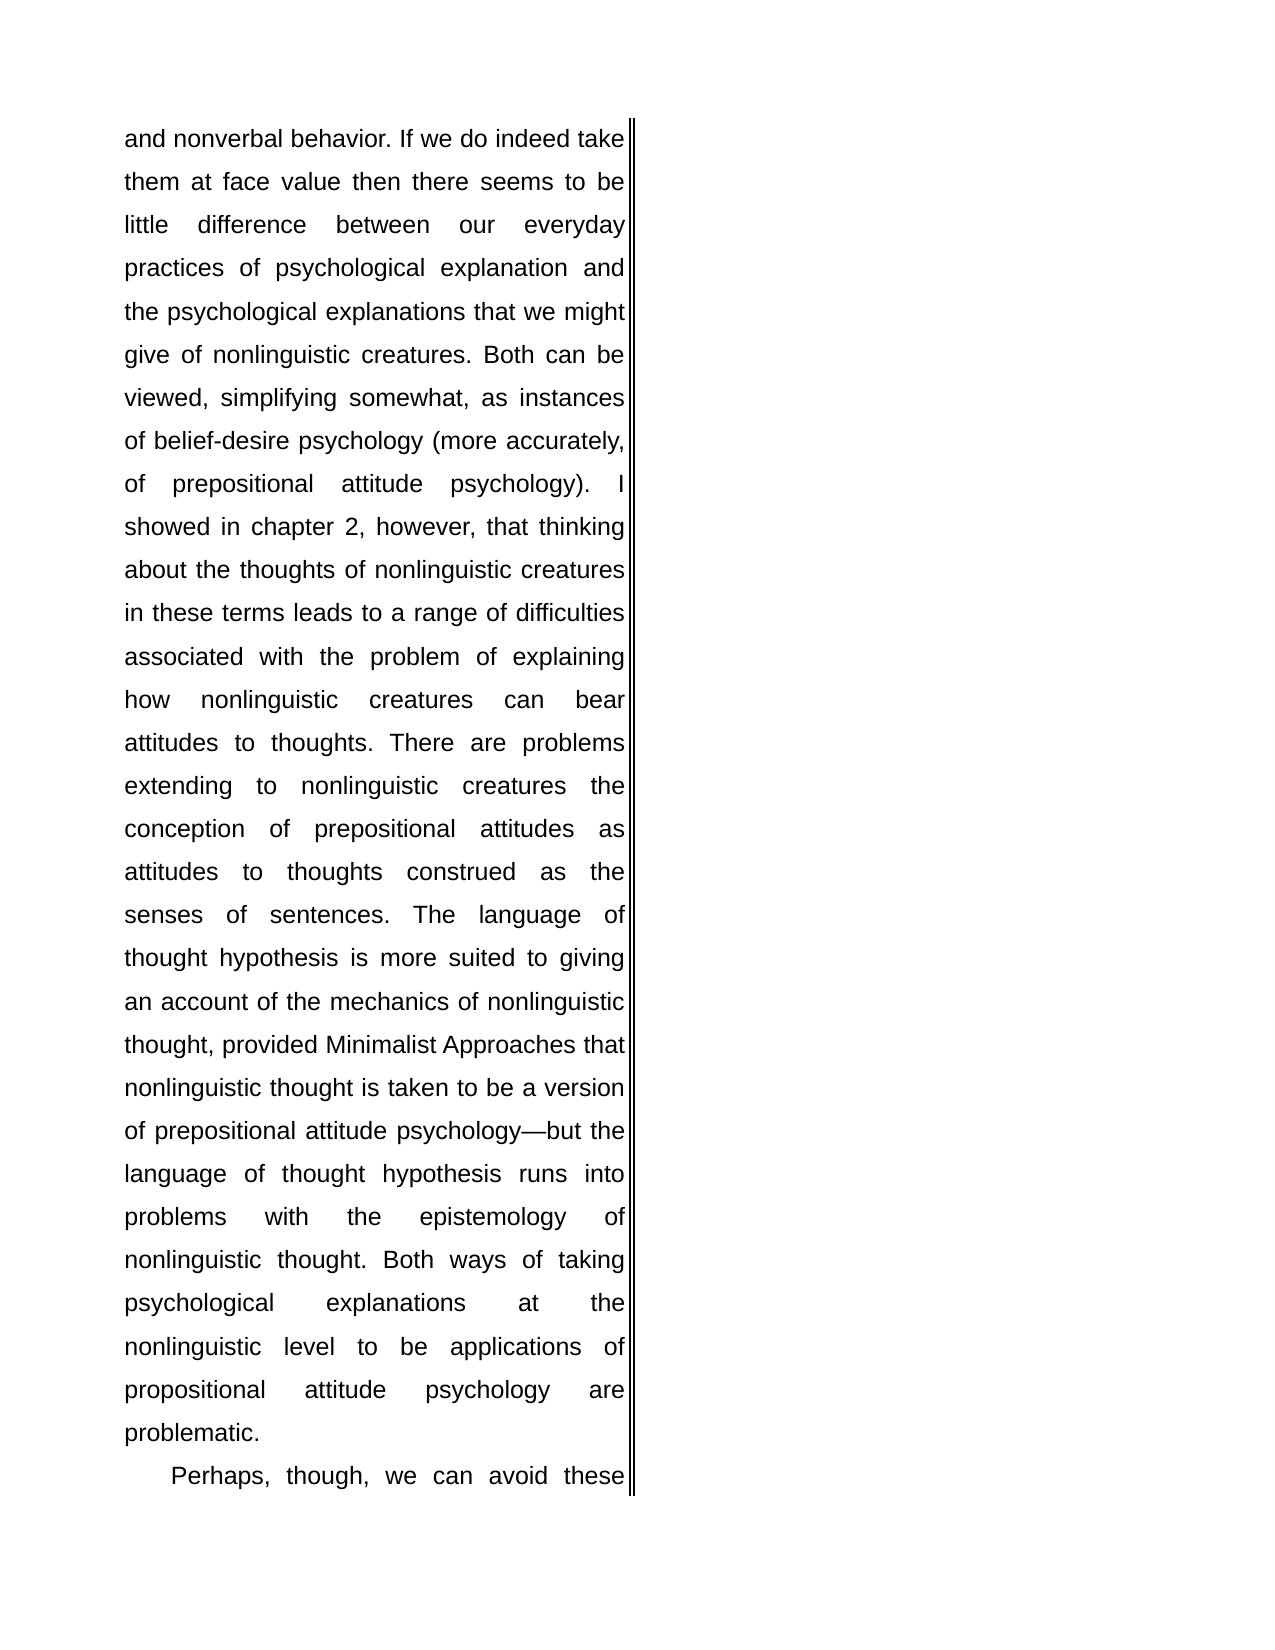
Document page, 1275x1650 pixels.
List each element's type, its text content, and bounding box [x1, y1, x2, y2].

table_header and nonverbal behavior. If we do indeed take them at face value then there seems to be little difference between our everyday practices of psychological explanation and the psychological explanations that we might give of nonlinguistic creatures. Both can be viewed, simplifying somewhat, as instances of belief-desire psychology (more accurately, of prepositional attitude psychology). I showed in chapter 2, however, that thinking about the thoughts of nonlinguistic creatures in these terms leads to a range of difficulties associated with the problem of explaining how nonlinguistic creatures can bear attitudes to thoughts. There are problems extending to nonlinguistic creatures the conception of prepositional attitudes as attitudes to thoughts construed as the senses of sentences. The language of thought hypothesis is more suited to giving an account of the mechanics of nonlinguistic thought, provided Minimalist Approaches that nonlinguistic thought is taken to be a version of prepositional attitude psychology—but the language of thought hypothesis runs into problems with the epistemology of nonlinguistic thought. Both ways of taking psychological explanations at the nonlinguistic level to be applications of propositional attitude psychology are problematic. Perhaps, though, we can avoid these [118, 118, 629, 1496]
table_header [635, 118, 1157, 1496]
